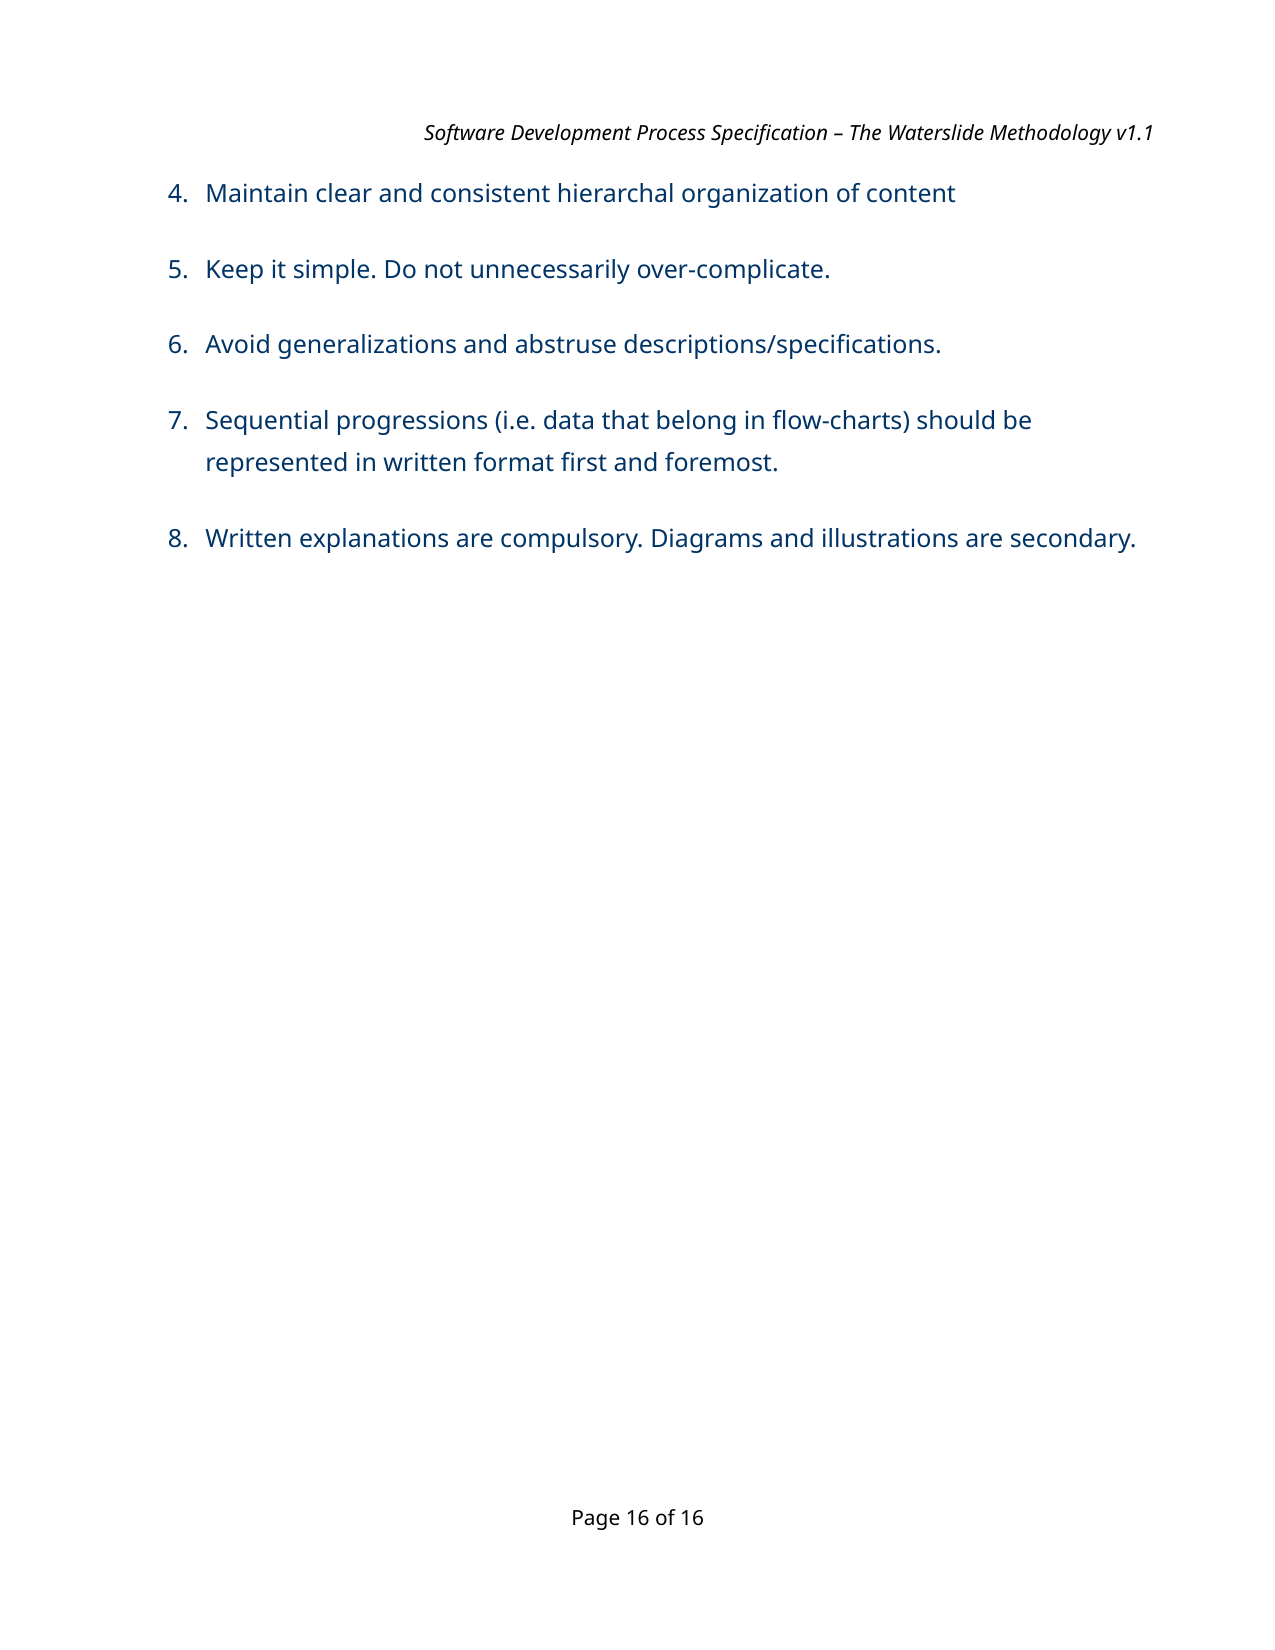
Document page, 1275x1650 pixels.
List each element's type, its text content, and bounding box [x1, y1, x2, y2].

list Maintain clear and consistent hierarchal organization of content [168, 176, 1157, 210]
list Keep it simple. Do not unnecessarily over-complicate. [168, 252, 1157, 286]
list Avoid generalizations and abstruse descriptions/specifications. [168, 327, 1157, 361]
list Written explanations are compulsory. Diagrams and illustrations are secondary. [168, 521, 1157, 555]
list Sequential progressions (i.e. data that belong in flow-charts) should be represented in written format first and foremost. [168, 403, 1157, 479]
